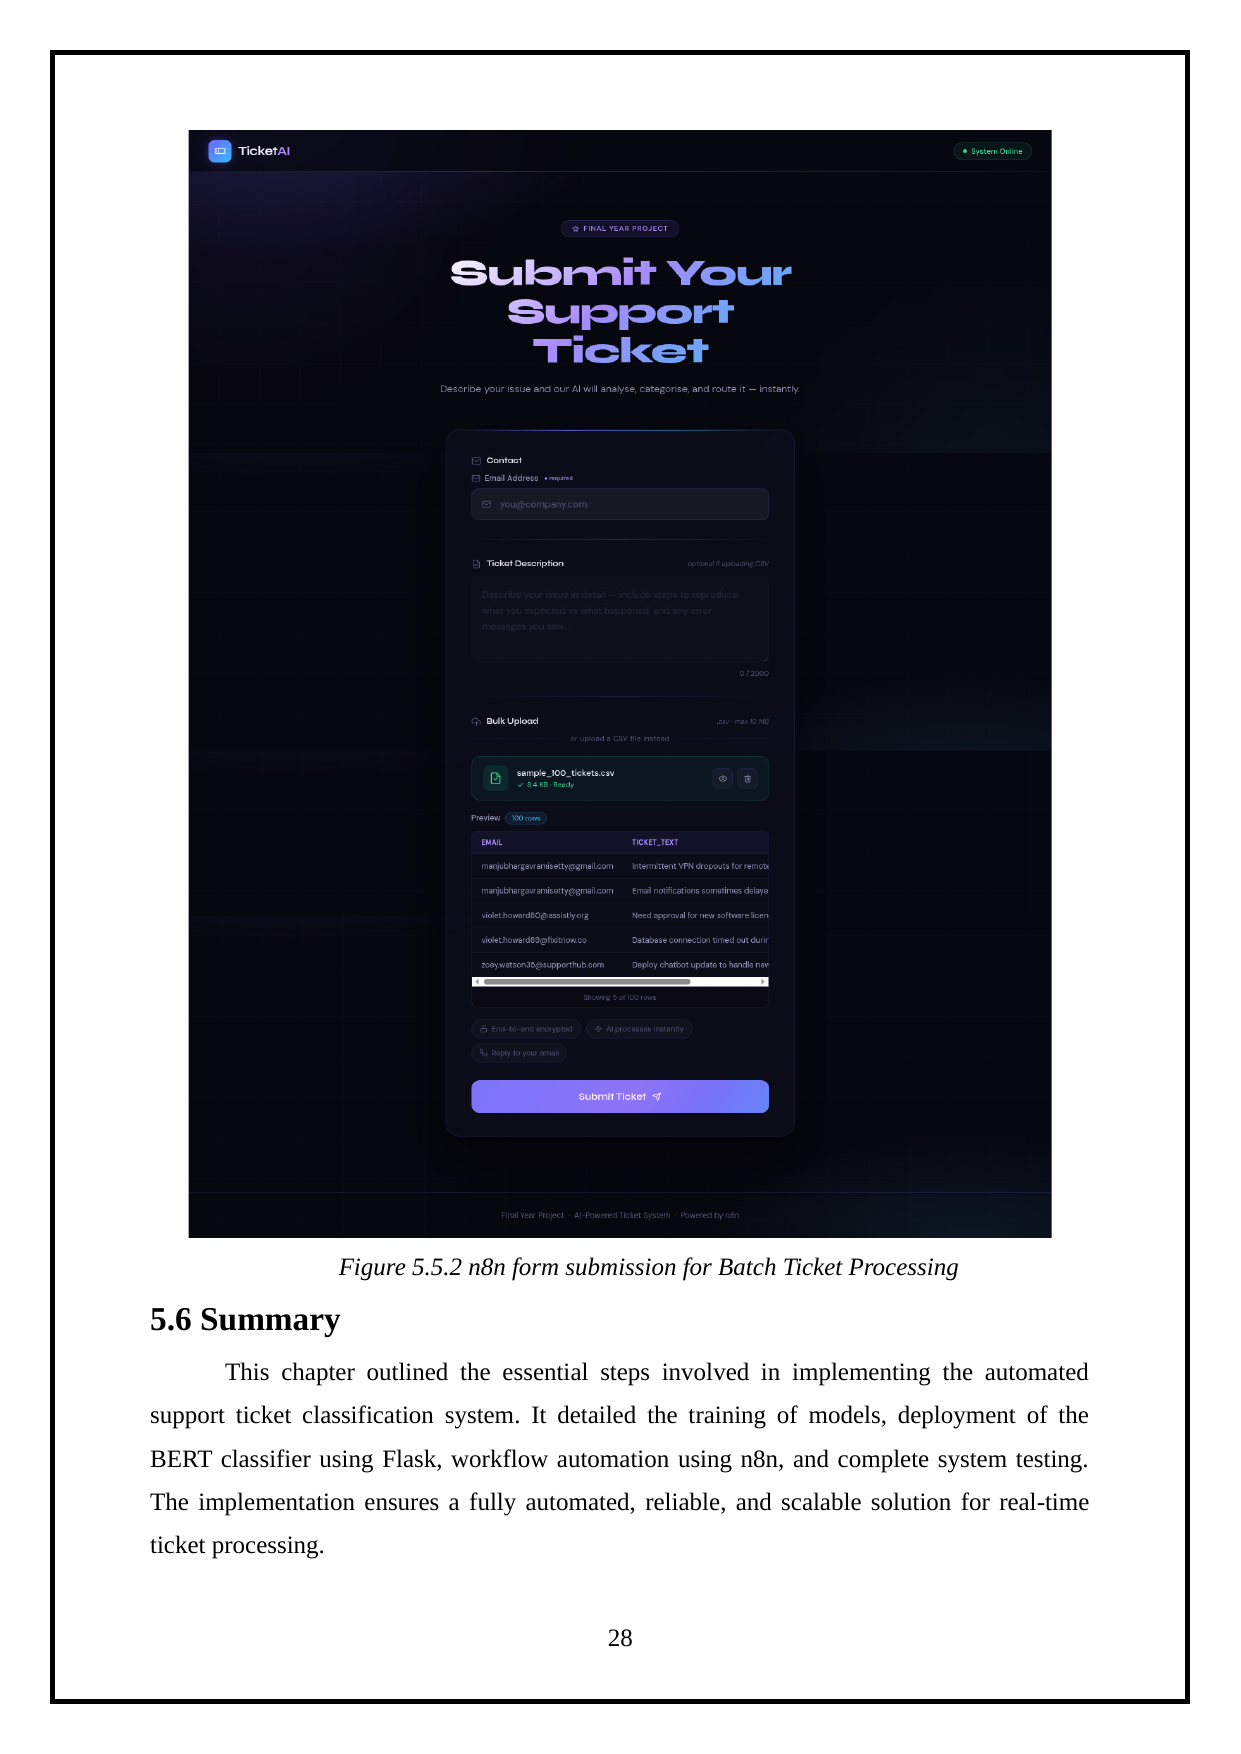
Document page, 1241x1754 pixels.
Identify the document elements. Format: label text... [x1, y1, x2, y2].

picture [188, 130, 1052, 1238]
text 5.6 Summary [150, 213, 1090, 1338]
text This chapter outlined the essential steps involved in implementing the automated support ticket classification system. It detailed the training of models, deployment of the BERT classifier using Flask, workflow automation using n8n, and complete system testing. The implementation ensures a fully automated, reliable, and scalable solution for real-time ticket processing. [150, 1357, 1090, 1559]
text Figure 5.5.2 n8n form submission for Batch Ticket Processing [188, 1238, 1052, 1281]
